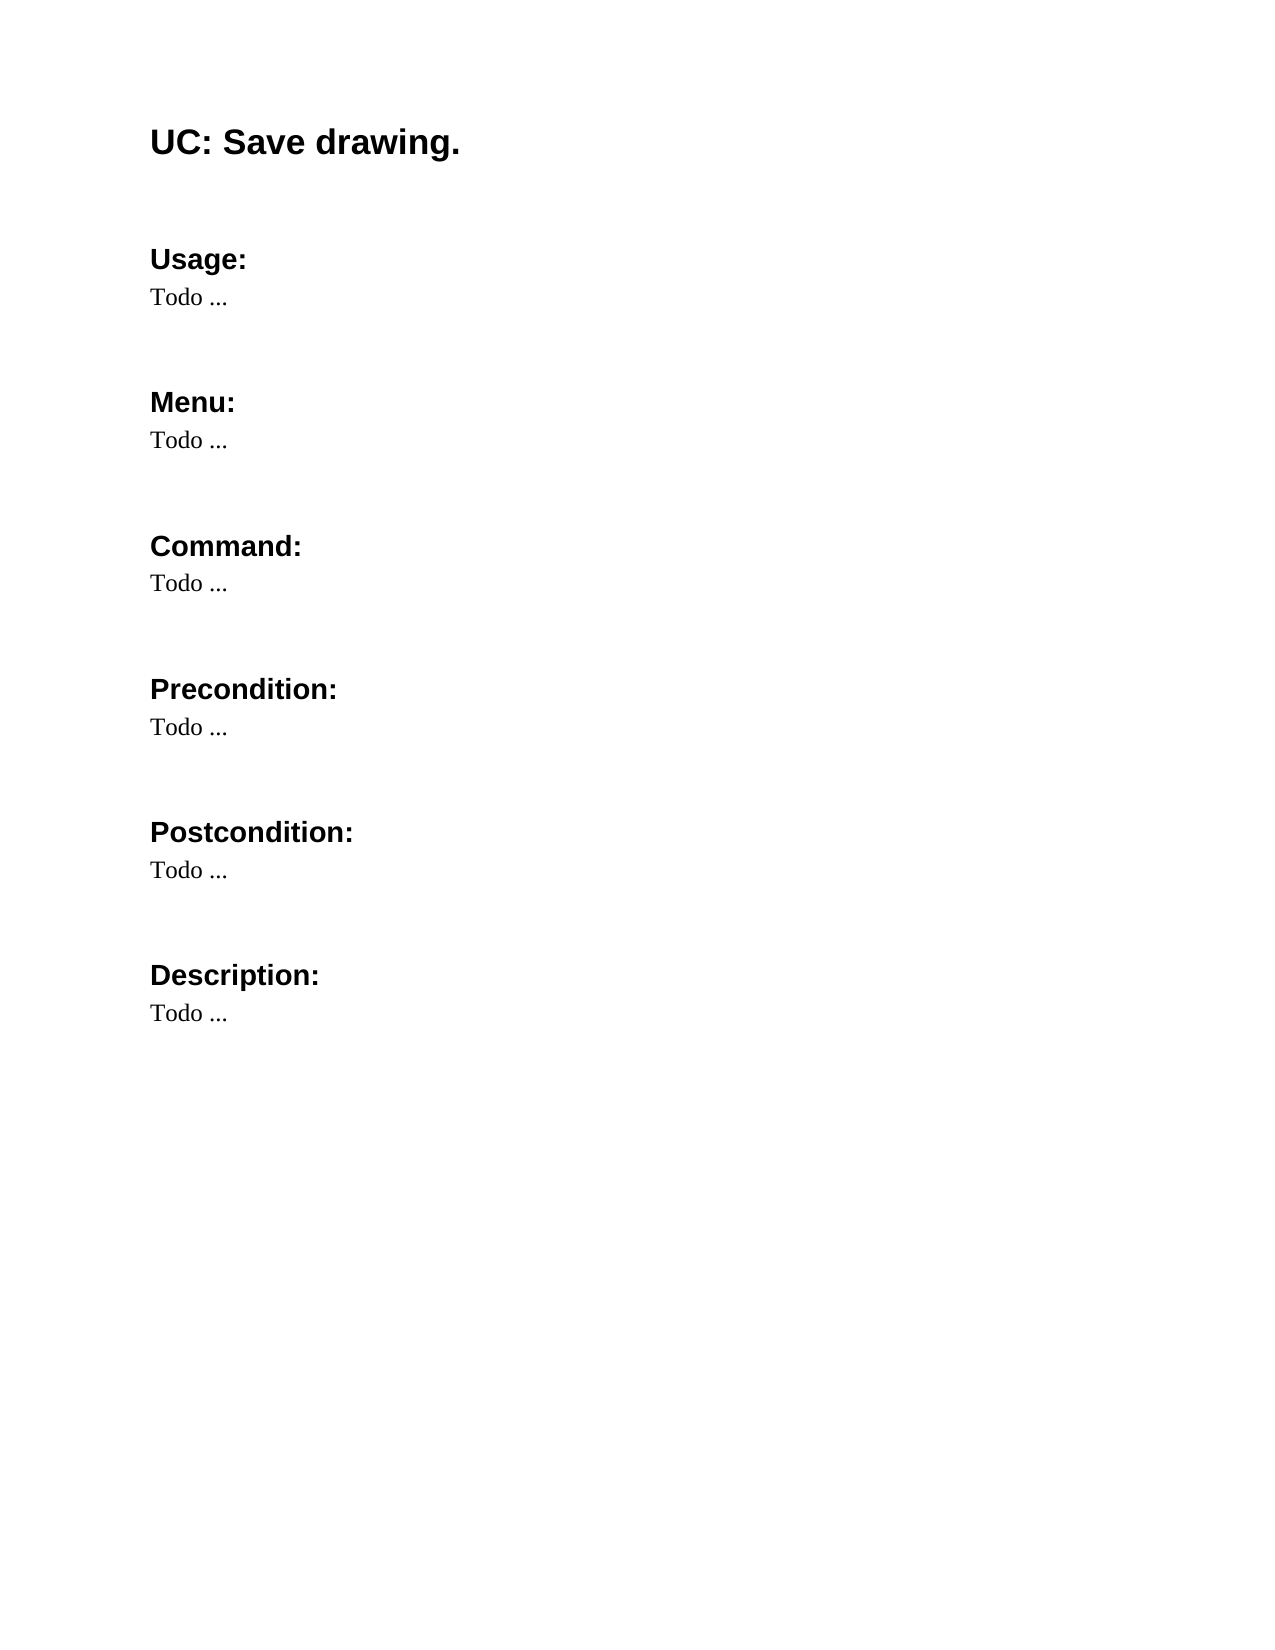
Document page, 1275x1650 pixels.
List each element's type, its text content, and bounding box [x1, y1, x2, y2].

text Todo ... [150, 998, 1125, 1027]
subtitle Precondition: [150, 672, 1125, 705]
subtitle Postcondition: [150, 815, 1125, 848]
subtitle Command: [150, 529, 1125, 562]
text Todo ... [150, 712, 1125, 740]
text Todo ... [150, 855, 1125, 883]
text Todo ... [150, 282, 1125, 311]
subtitle Usage: [150, 242, 1125, 276]
text Todo ... [150, 568, 1125, 597]
text Todo ... [150, 425, 1125, 454]
subtitle Description: [150, 958, 1125, 992]
subtitle UC: Save drawing. [150, 121, 1125, 162]
subtitle Menu: [150, 386, 1125, 419]
